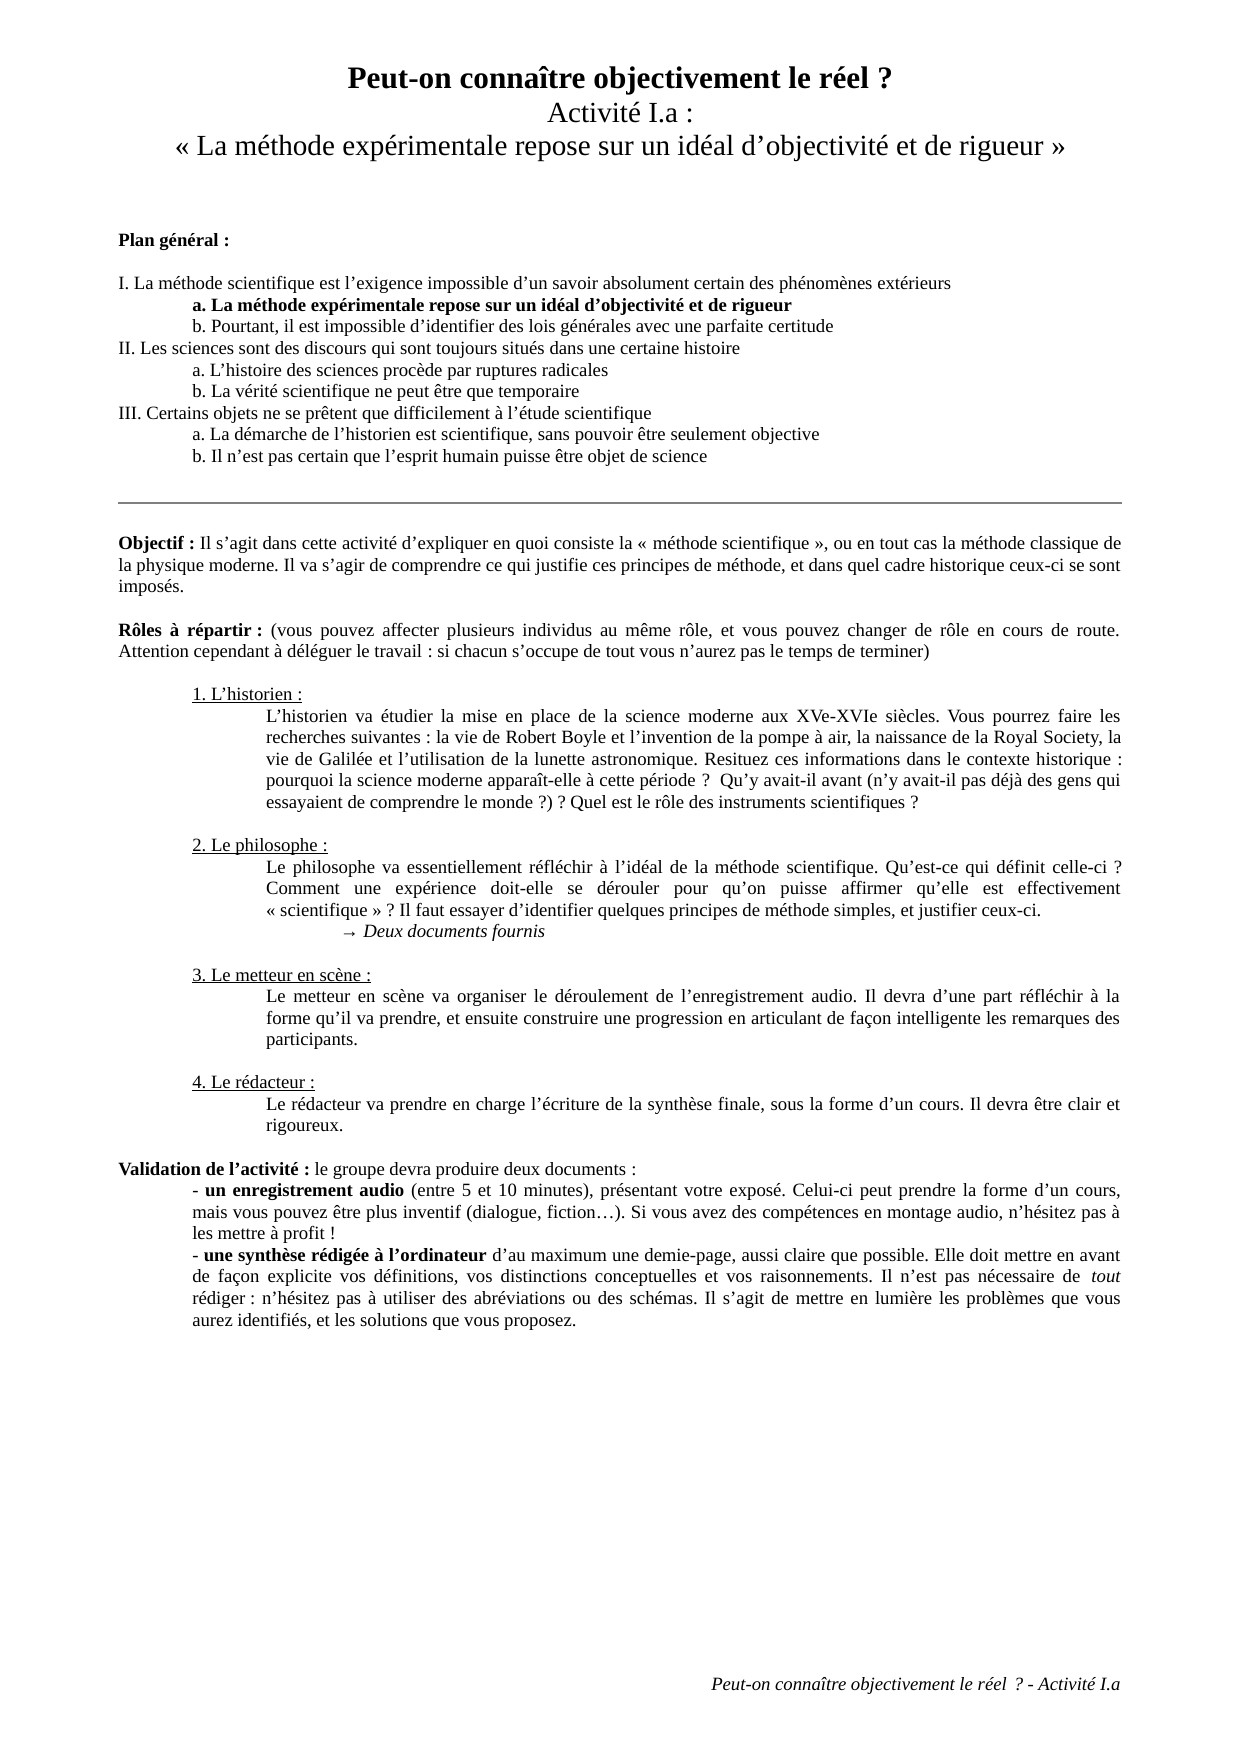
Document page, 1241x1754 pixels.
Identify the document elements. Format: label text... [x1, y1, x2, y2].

text a. L’histoire des sciences procède par ruptures radicales [192, 358, 1122, 380]
text Plan général : [118, 229, 1122, 251]
text I. La méthode scientifique est l’exigence impossible d’un savoir absolument certain des phénomènes extérieurs [118, 272, 1122, 294]
text → Deux documents fournis [340, 920, 1122, 942]
text Peut-on connaître objectivement le réel ? [118, 59, 1122, 95]
text 4. Le rédacteur : [192, 1071, 1122, 1093]
text III. Certains objets ne se prêtent que difficilement à l’étude scientifique [118, 402, 1122, 423]
text Objectif : Il s’agit dans cette activité d’expliquer en quoi consiste la « méthode scientifique », ou en tout cas la méthode classique de la physique moderne. Il va s’agir de comprendre ce qui justifie ces principes de méthode, et dans quel cadre historique ceux-ci se sont imposés. [118, 532, 1122, 597]
text - une synthèse rédigée à l’ordinateur d’au maximum une demie-page, aussi claire que possible. Elle doit mettre en avant de façon explicite vos définitions, vos distinctions conceptuelles et vos raisonnements. Il n’est pas nécessaire de tout rédiger : n’hésitez pas à utiliser des abréviations ou des schémas. Il s’agit de mettre en lumière les problèmes que vous aurez identifiés, et les solutions que vous proposez. [192, 1244, 1122, 1330]
text Le rédacteur va prendre en charge l’écriture de la synthèse finale, sous la forme d’un cours. Il devra être clair et rigoureux. [266, 1093, 1122, 1136]
text a. La démarche de l’historien est scientifique, sans pouvoir être seulement objective [192, 423, 1122, 445]
text Rôles à répartir : (vous pouvez affecter plusieurs individus au même rôle, et vous pouvez changer de rôle en cours de route. Attention cependant à déléguer le travail : si chacun s’occupe de tout vous n’aurez pas le temps de terminer) [118, 618, 1122, 662]
text b. La vérité scientifique ne peut être que temporaire [192, 380, 1122, 402]
text Activité I.a : [118, 95, 1122, 128]
text II. Les sciences sont des discours qui sont toujours situés dans une certaine histoire [118, 337, 1122, 358]
text b. Il n’est pas certain que l’esprit humain puisse être objet de science [192, 445, 1122, 466]
text 1. L’historien : [192, 683, 1122, 705]
text - un enregistrement audio (entre 5 et 10 minutes), présentant votre exposé. Celui-ci peut prendre la forme d’un cours, mais vous pouvez être plus inventif (dialogue, fiction…). Si vous avez des compétences en montage audio, n’hésitez pas à les mettre à profit ! [192, 1179, 1122, 1244]
text a. La méthode expérimentale repose sur un idéal d’objectivité et de rigueur [192, 294, 1122, 315]
text 3. Le metteur en scène : [192, 963, 1122, 985]
text Validation de l’activité : le groupe devra produire deux documents : [118, 1157, 1122, 1179]
text L’historien va étudier la mise en place de la science moderne aux XVe-XVIe siècles. Vous pourrez faire les recherches suivantes : la vie de Robert Boyle et l’invention de la pompe à air, la naissance de la Royal Society, la vie de Galilée et l’utilisation de la lunette astronomique. Resituez ces informations dans le contexte historique : pourquoi la science moderne apparaît-elle à cette période ? Qu’y avait-il avant (n’y avait-il pas déjà des gens qui essayaient de comprendre le monde ?) ? Quel est le rôle des instruments scientifiques ? [266, 705, 1122, 812]
text « La méthode expérimentale repose sur un idéal d’objectivité et de rigueur » [118, 128, 1122, 162]
text b. Pourtant, il est impossible d’identifier des lois générales avec une parfaite certitude [192, 315, 1122, 337]
text Le metteur en scène va organiser le déroulement de l’enregistrement audio. Il devra d’une part réfléchir à la forme qu’il va prendre, et ensuite construire une progression en articulant de façon intelligente les remarques des participants. [266, 985, 1122, 1050]
text 2. Le philosophe : [192, 834, 1122, 856]
text Le philosophe va essentiellement réfléchir à l’idéal de la méthode scientifique. Qu’est-ce qui définit celle-ci ? Comment une expérience doit-elle se dérouler pour qu’on puisse affirmer qu’elle est effectivement « scientifique » ? Il faut essayer d’identifier quelques principes de méthode simples, et justifier ceux-ci. [266, 856, 1122, 920]
